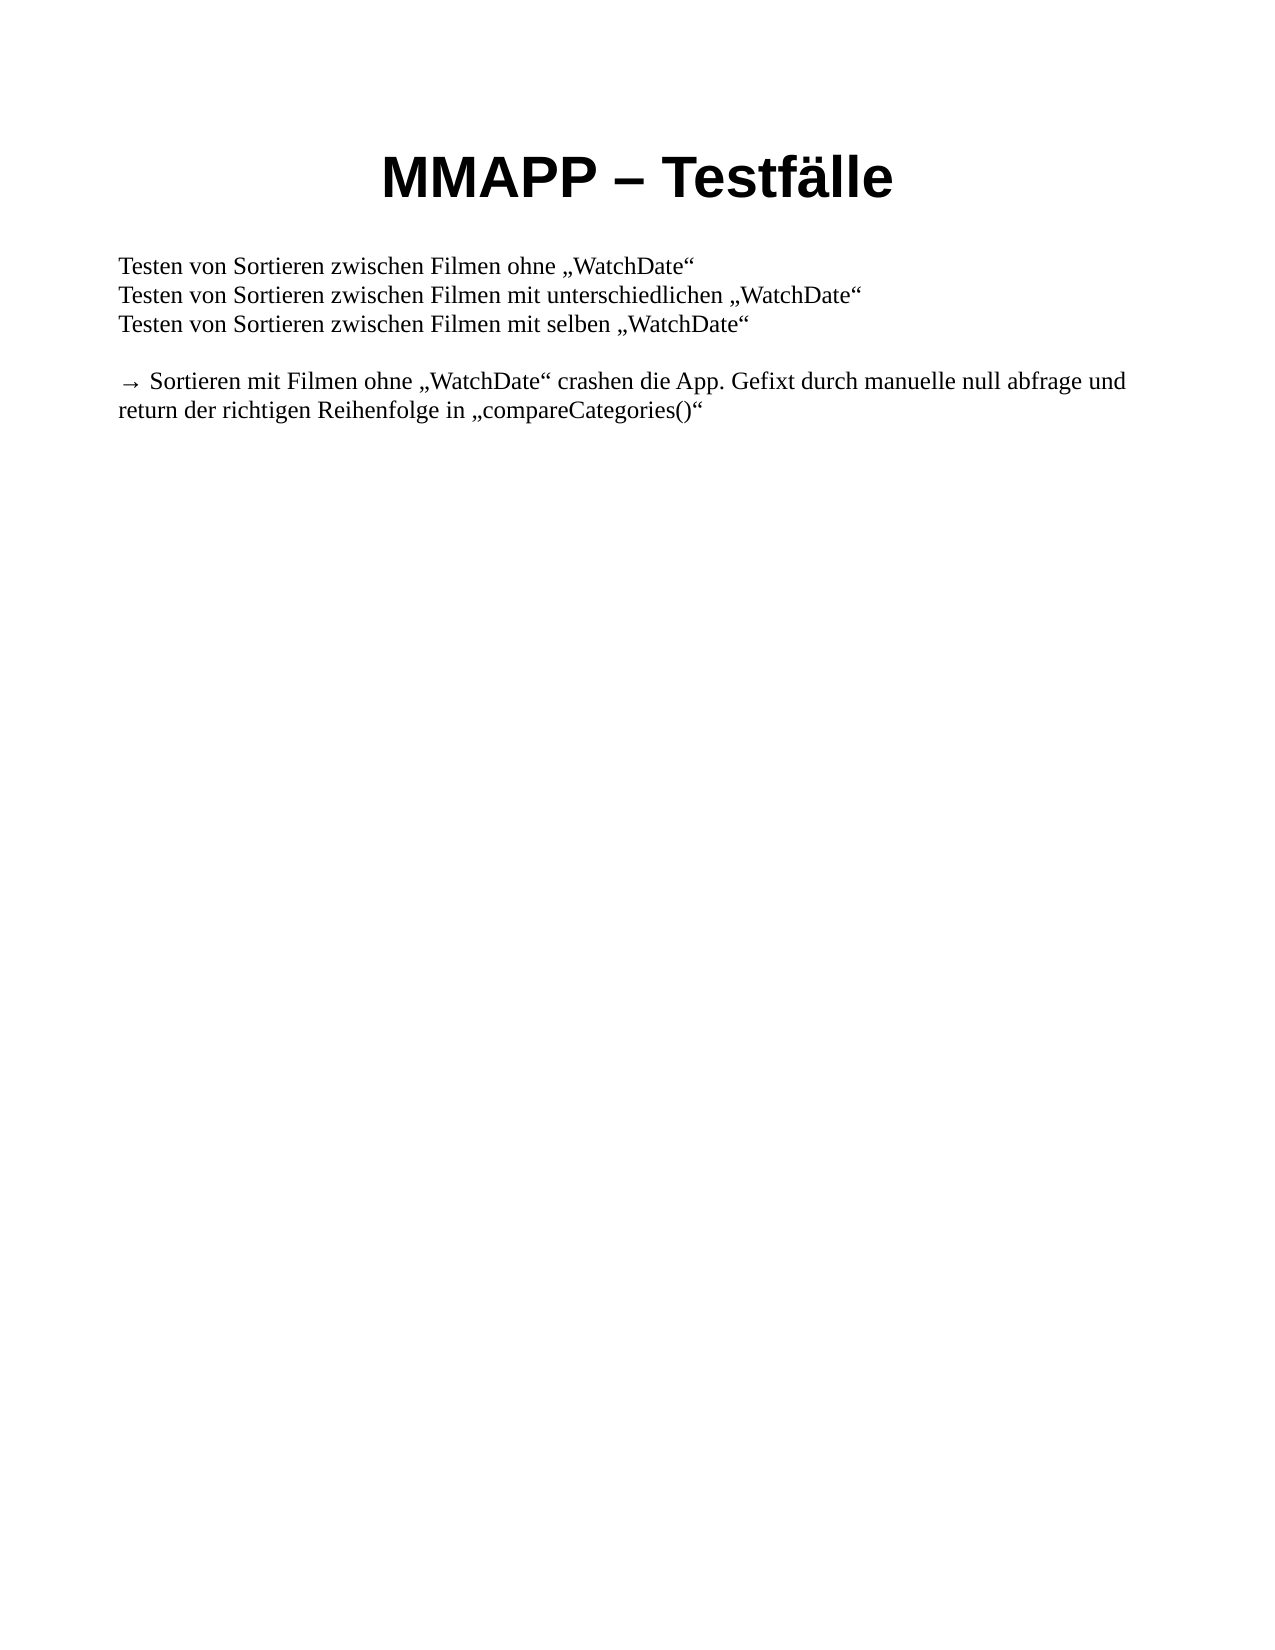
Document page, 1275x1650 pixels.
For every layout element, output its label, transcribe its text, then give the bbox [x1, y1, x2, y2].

text Testen von Sortieren zwischen Filmen mit unterschiedlichen „WatchDate“ [118, 280, 1157, 309]
title MMAPP – Testfälle [118, 143, 1157, 210]
text Testen von Sortieren zwischen Filmen ohne „WatchDate“ [118, 251, 1157, 280]
text → Sortieren mit Filmen ohne „WatchDate“ crashen die App. Gefixt durch manuelle null abfrage und return der richtigen Reihenfolge in „compareCategories()“ [118, 366, 1157, 424]
text Testen von Sortieren zwischen Filmen mit selben „WatchDate“ [118, 309, 1157, 338]
